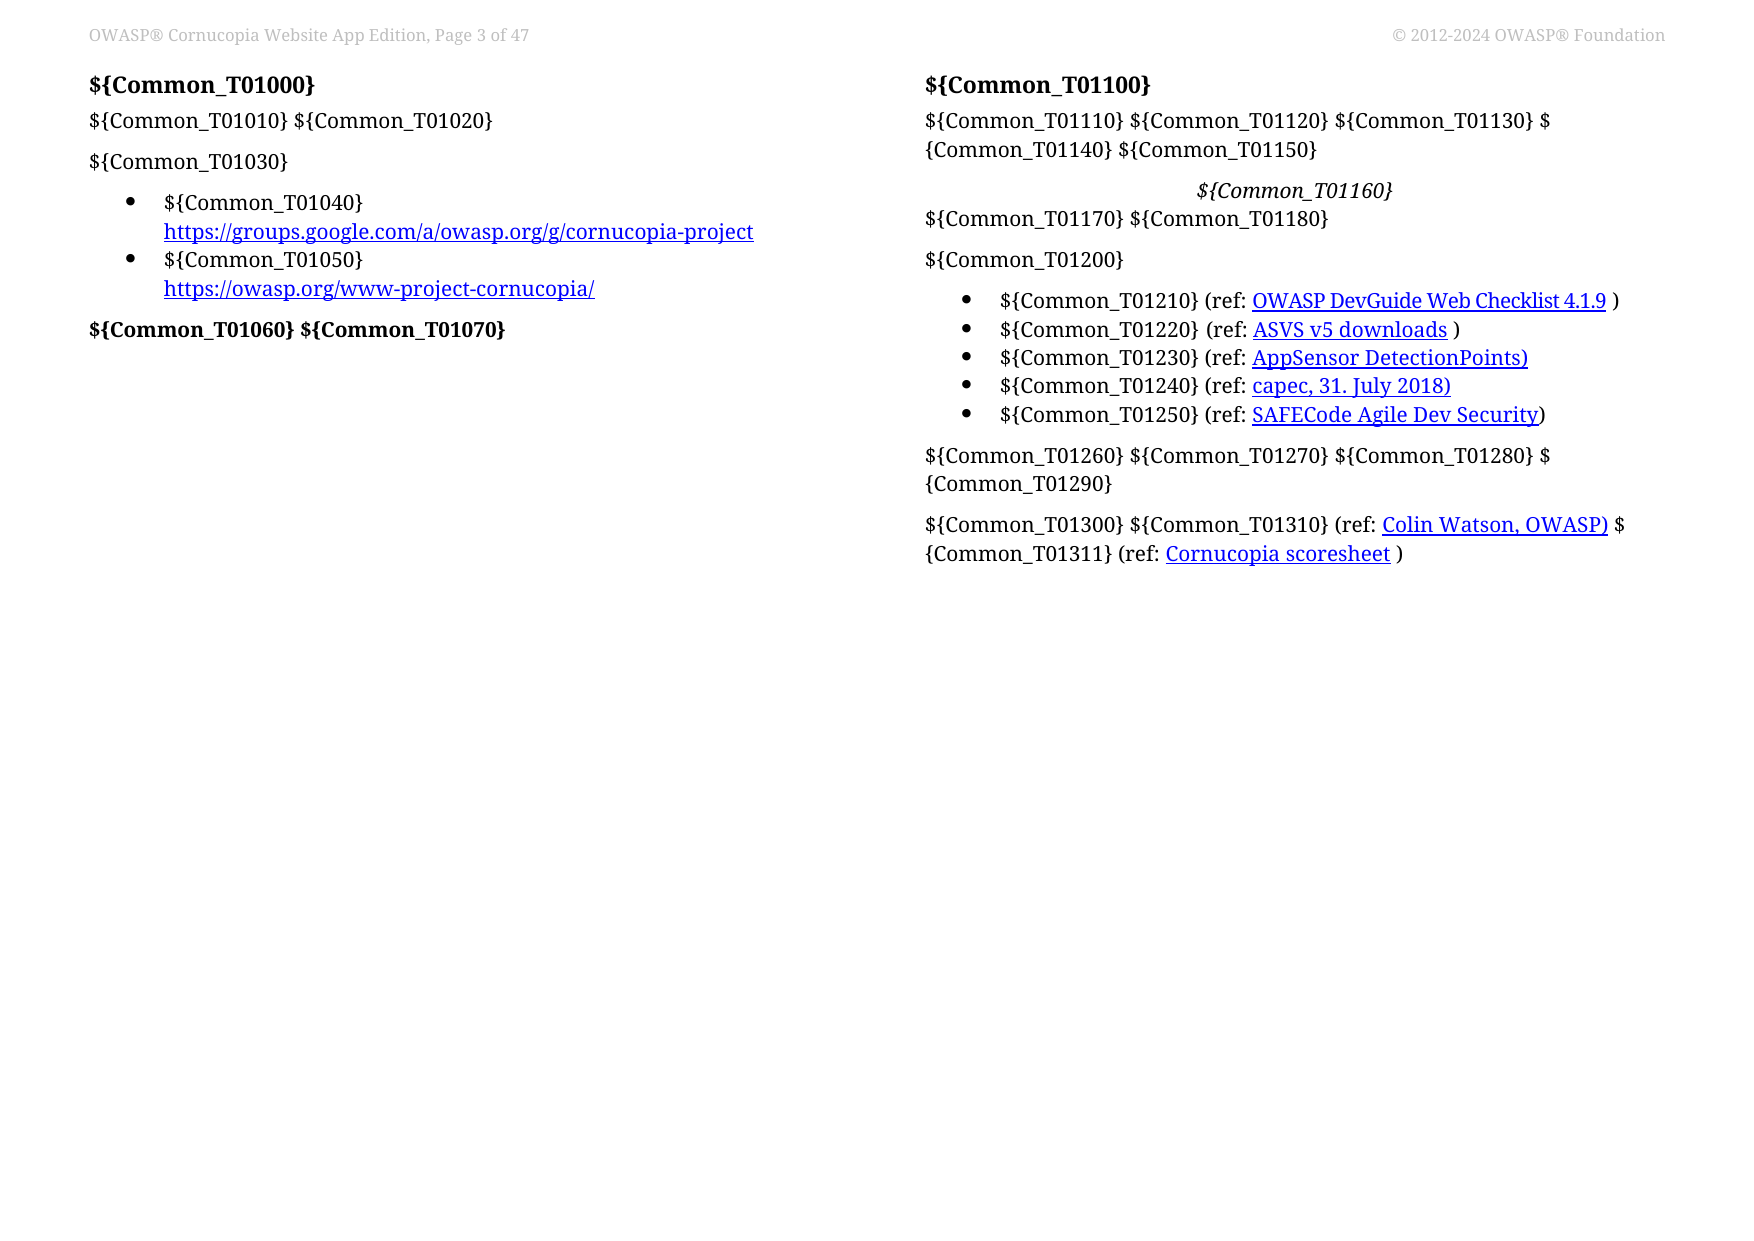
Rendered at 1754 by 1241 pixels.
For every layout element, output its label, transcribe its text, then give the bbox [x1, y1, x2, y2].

table_cell ${Common_T01100} ${Common_T01110} ${Common_T01120} ${Common_T01130} ${Common_T01140} ${Common_T01150} ${Common_T01160} ${Common_T01170} ${Common_T01180} ${Common_T01200} ${Common_T01210} (ref: OWASP DevGuide Web Checklist 4.1.9 ) ${Common_T01220} (ref: ASVS v5 downloads ) ${Common_T01230} (ref: AppSensor DetectionPoints) ${Common_T01240} (ref: capec, 31. July 2018) ${Common_T01250} (ref: SAFECode Agile Dev Security) ${Common_T01260} ${Common_T01270} ${Common_T01280} ${Common_T01290} ${Common_T01300} ${Common_T01310} (ref: Colin Watson, OWASP) ${Common_T01311} (ref: Cornucopia scoresheet ) [913, 69, 1677, 1119]
table_cell [856, 69, 913, 1119]
table_cell ${Common_T01000} ${Common_T01010} ${Common_T01020} ${Common_T01030} ${Common_T01040} https://groups.google.com/a/owasp.org/g/cornucopia-project ${Common_T01050} https://owasp.org/www-project-cornucopia/ ${Common_T01060} ${Common_T01070} [78, 69, 856, 1119]
